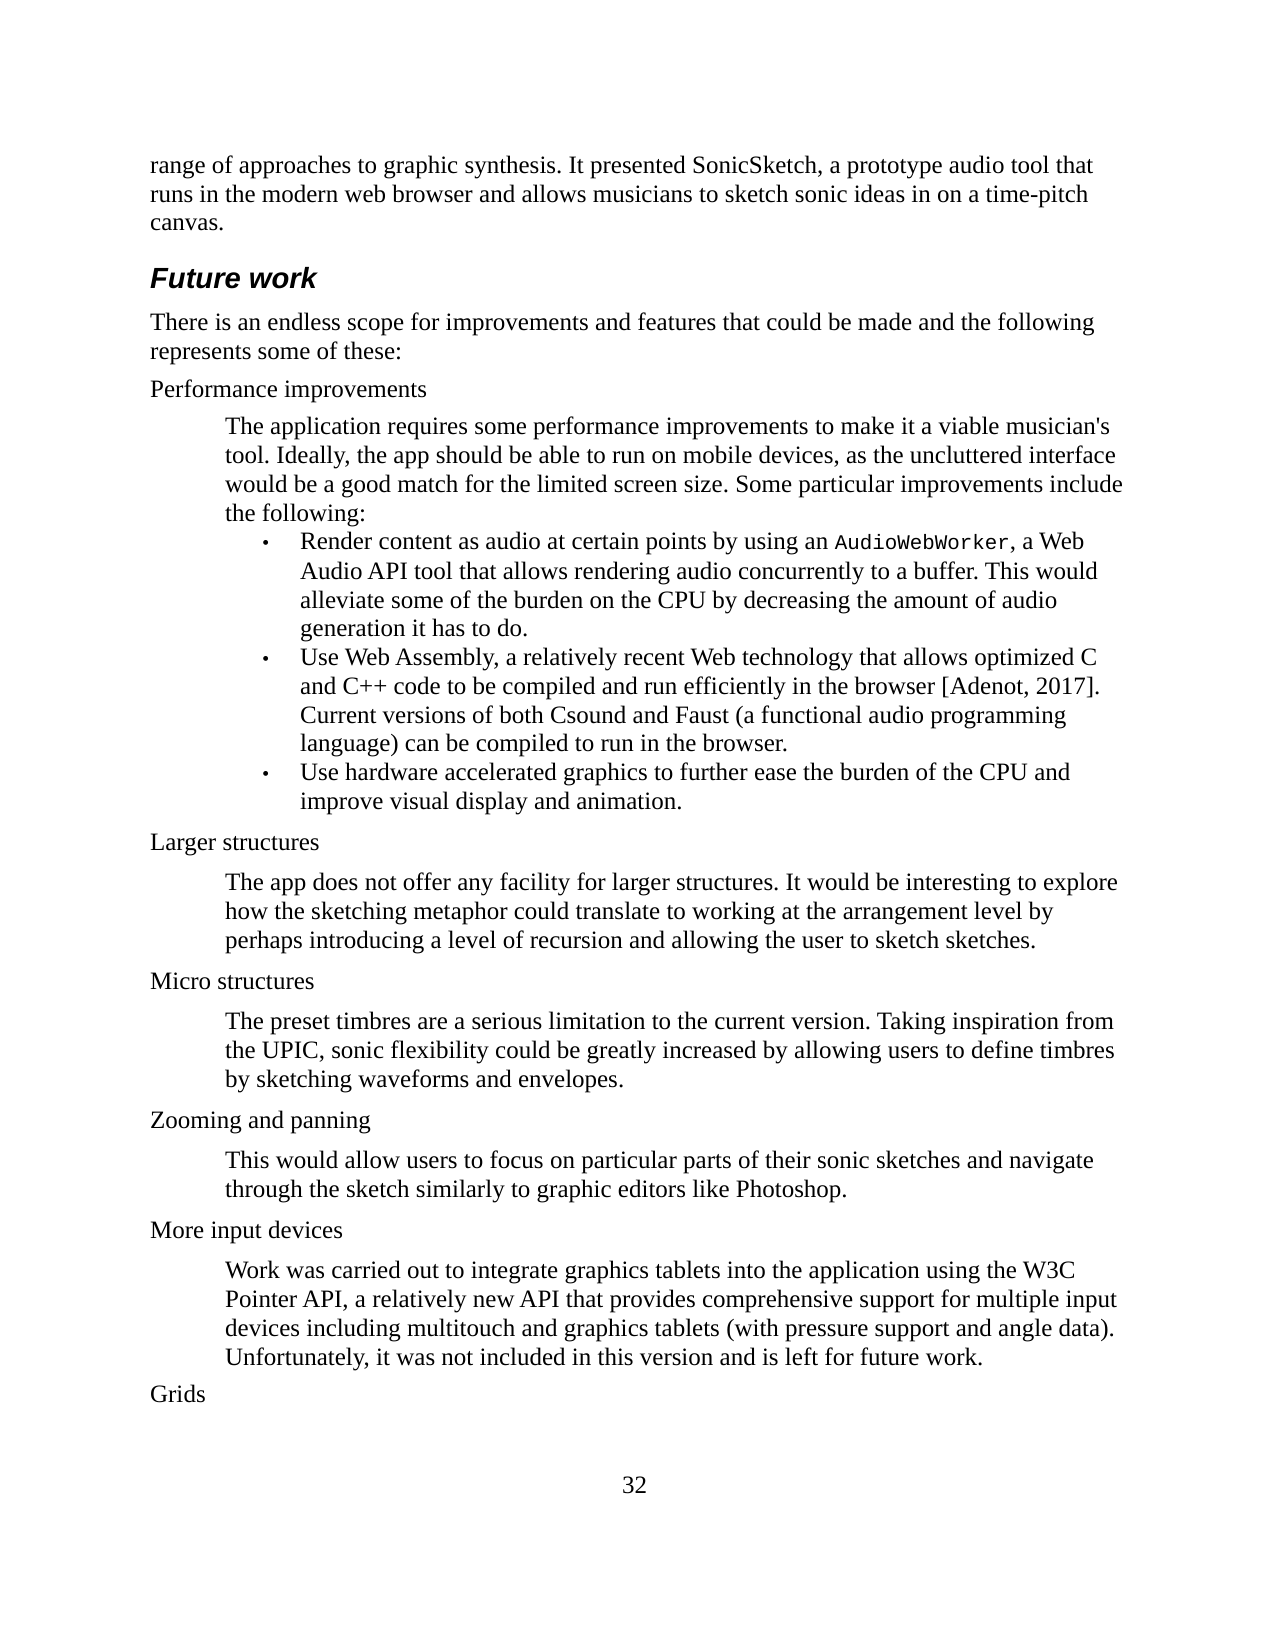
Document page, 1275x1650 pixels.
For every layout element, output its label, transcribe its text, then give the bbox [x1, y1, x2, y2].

subtitle Future work [150, 261, 1125, 295]
text Zooming and panning [150, 1105, 1125, 1133]
text There is an endless scope for improvements and features that could be made and the following represents some of these: [150, 307, 1125, 365]
text More input devices [150, 1215, 1125, 1244]
list Use hardware accelerated graphics to further ease the burden of the CPU and improve visual display and animation. [262, 757, 1125, 815]
text Micro structures [150, 966, 1125, 994]
text range of approaches to graphic synthesis. It presented SonicSketch, a prototype audio tool that runs in the modern web browser and allows musicians to sketch sonic ideas in on a time-pitch canvas. [150, 150, 1125, 236]
text Grids [150, 1379, 1125, 1408]
text Larger structures [150, 827, 1125, 856]
text This would allow users to focus on particular parts of their sonic sketches and navigate through the sketch similarly to graphic editors like Photoshop. [225, 1145, 1125, 1203]
text Performance improvements [150, 374, 1125, 402]
text The application requires some performance improvements to make it a viable musician's tool. Ideally, the app should be able to run on mobile devices, as the uncluttered interface would be a good match for the limited screen size. Some particular improvements include the following: [225, 411, 1125, 526]
list Render content as audio at certain points by using an AudioWebWorker, a Web Audio API tool that allows rendering audio concurrently to a buffer. This would alleviate some of the burden on the CPU by decreasing the amount of audio generation it has to do. [262, 526, 1125, 642]
list Use Web Assembly, a relatively recent Web technology that allows optimized C and C++ code to be compiled and run efficiently in the browser [Adenot, 2017]. Current versions of both Csound and Faust (a functional audio programming language) can be compiled to run in the browser. [262, 642, 1125, 757]
text The preset timbres are a serious limitation to the current version. Taking inspiration from the UPIC, sonic flexibility could be greatly increased by allowing users to define timbres by sketching waveforms and envelopes. [225, 1006, 1125, 1093]
text Work was carried out to integrate graphics tablets into the application using the W3C Pointer API, a relatively new API that provides comprehensive support for multiple input devices including multitouch and graphics tablets (with pressure support and angle data). Unfortunately, it was not included in this version and is left for future work. [225, 1256, 1125, 1371]
text The app does not offer any facility for larger structures. It would be interesting to explore how the sketching metaphor could translate to working at the arrangement level by perhaps introducing a level of recursion and allowing the user to sketch sketches. [225, 867, 1125, 954]
